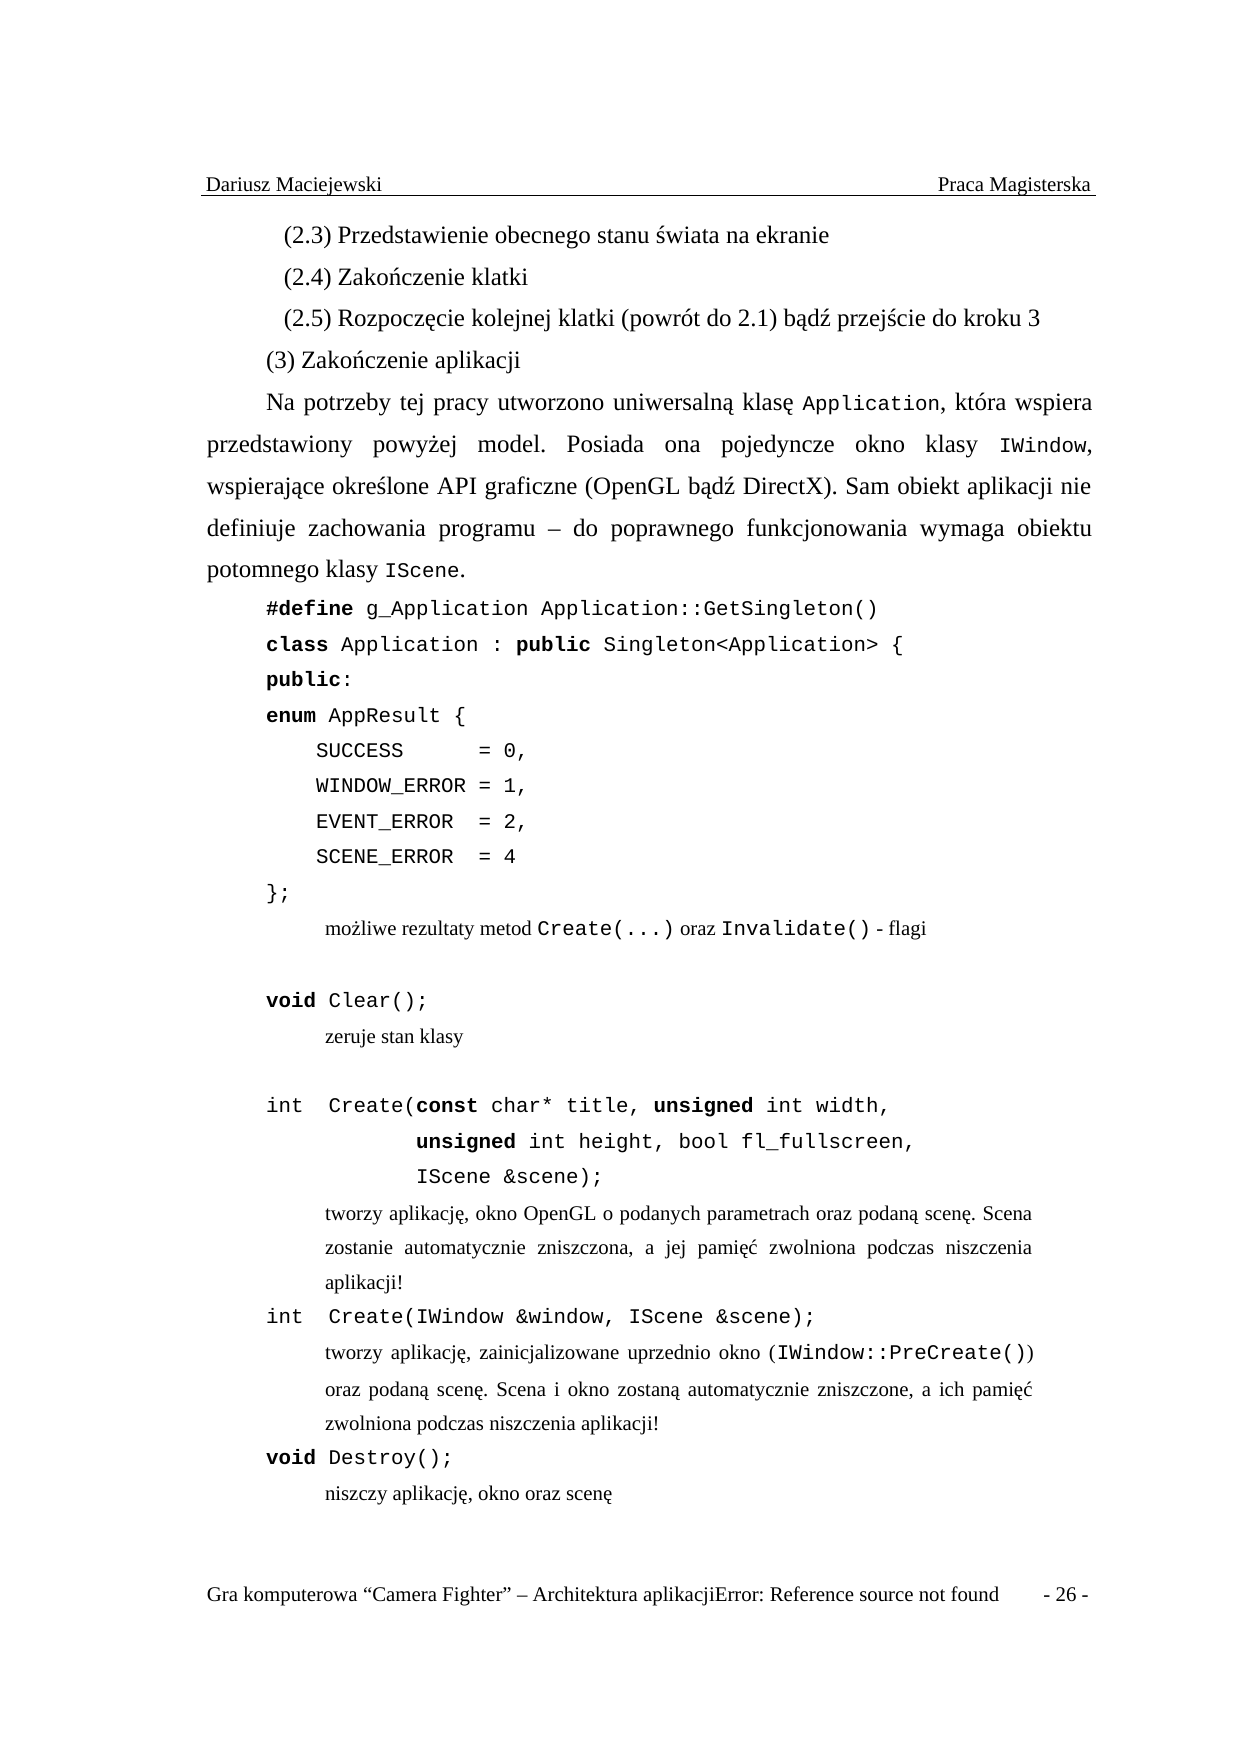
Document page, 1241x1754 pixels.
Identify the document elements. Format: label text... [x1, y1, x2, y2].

text możliwe rezultaty metod Create(...) oraz Invalidate() - flagi [325, 917, 1033, 942]
list Zakończenie klatki [283, 263, 1092, 291]
text niszczy aplikację, okno oraz scenę [325, 1482, 1033, 1505]
text tworzy aplikację, zainicjalizowane uprzednio okno (IWindow::PreCreate()) oraz podaną scenę. Scena i okno zostaną automatycznie zniszczone, a ich pamięć zwolniona podczas niszczenia aplikacji! [325, 1341, 1033, 1435]
text int Create(const char* title, unsigned int width, unsigned int height, bool fl_fullscreen, IScene &scene); [266, 1095, 1033, 1190]
text int Create(IWindow &window, IScene &scene); [266, 1306, 1033, 1329]
text zeruje stan klasy [325, 1025, 1033, 1048]
text public: [266, 669, 1033, 693]
text tworzy aplikację, okno OpenGL o podanych parametrach oraz podaną scenę. Scena zostanie automatycznie zniszczona, a jej pamięć zwolniona podczas niszczenia aplikacji! [325, 1202, 1033, 1294]
text void Destroy(); [266, 1447, 1033, 1470]
list Zakończenie aplikacji [266, 346, 1092, 374]
text enum AppResult { SUCCESS = 0, WINDOW_ERROR = 1, EVENT_ERROR = 2, SCENE_ERROR = 4 }; [266, 705, 1033, 905]
list Rozpoczęcie kolejnej klatki (powrót do 2.1) bądź przejście do kroku 3 [283, 304, 1092, 332]
text Na potrzeby tej pracy utworzono uniwersalną klasę Application, która wspiera przedstawiony powyżej model. Posiada ona pojedyncze okno klasy IWindow, wspierające określone API graficzne (OpenGL bądź DirectX). Sam obiekt aplikacji nie definiuje zachowania programu – do poprawnego funkcjonowania wymaga obiektu potomnego klasy IScene. [207, 388, 1092, 584]
text class Application : public Singleton<Application> { [266, 634, 1033, 657]
text void Clear(); [266, 990, 1033, 1013]
text #define g_Application Application::GetSingleton() [266, 598, 1033, 622]
list Przedstawienie obecnego stanu świata na ekranie [283, 221, 1092, 249]
